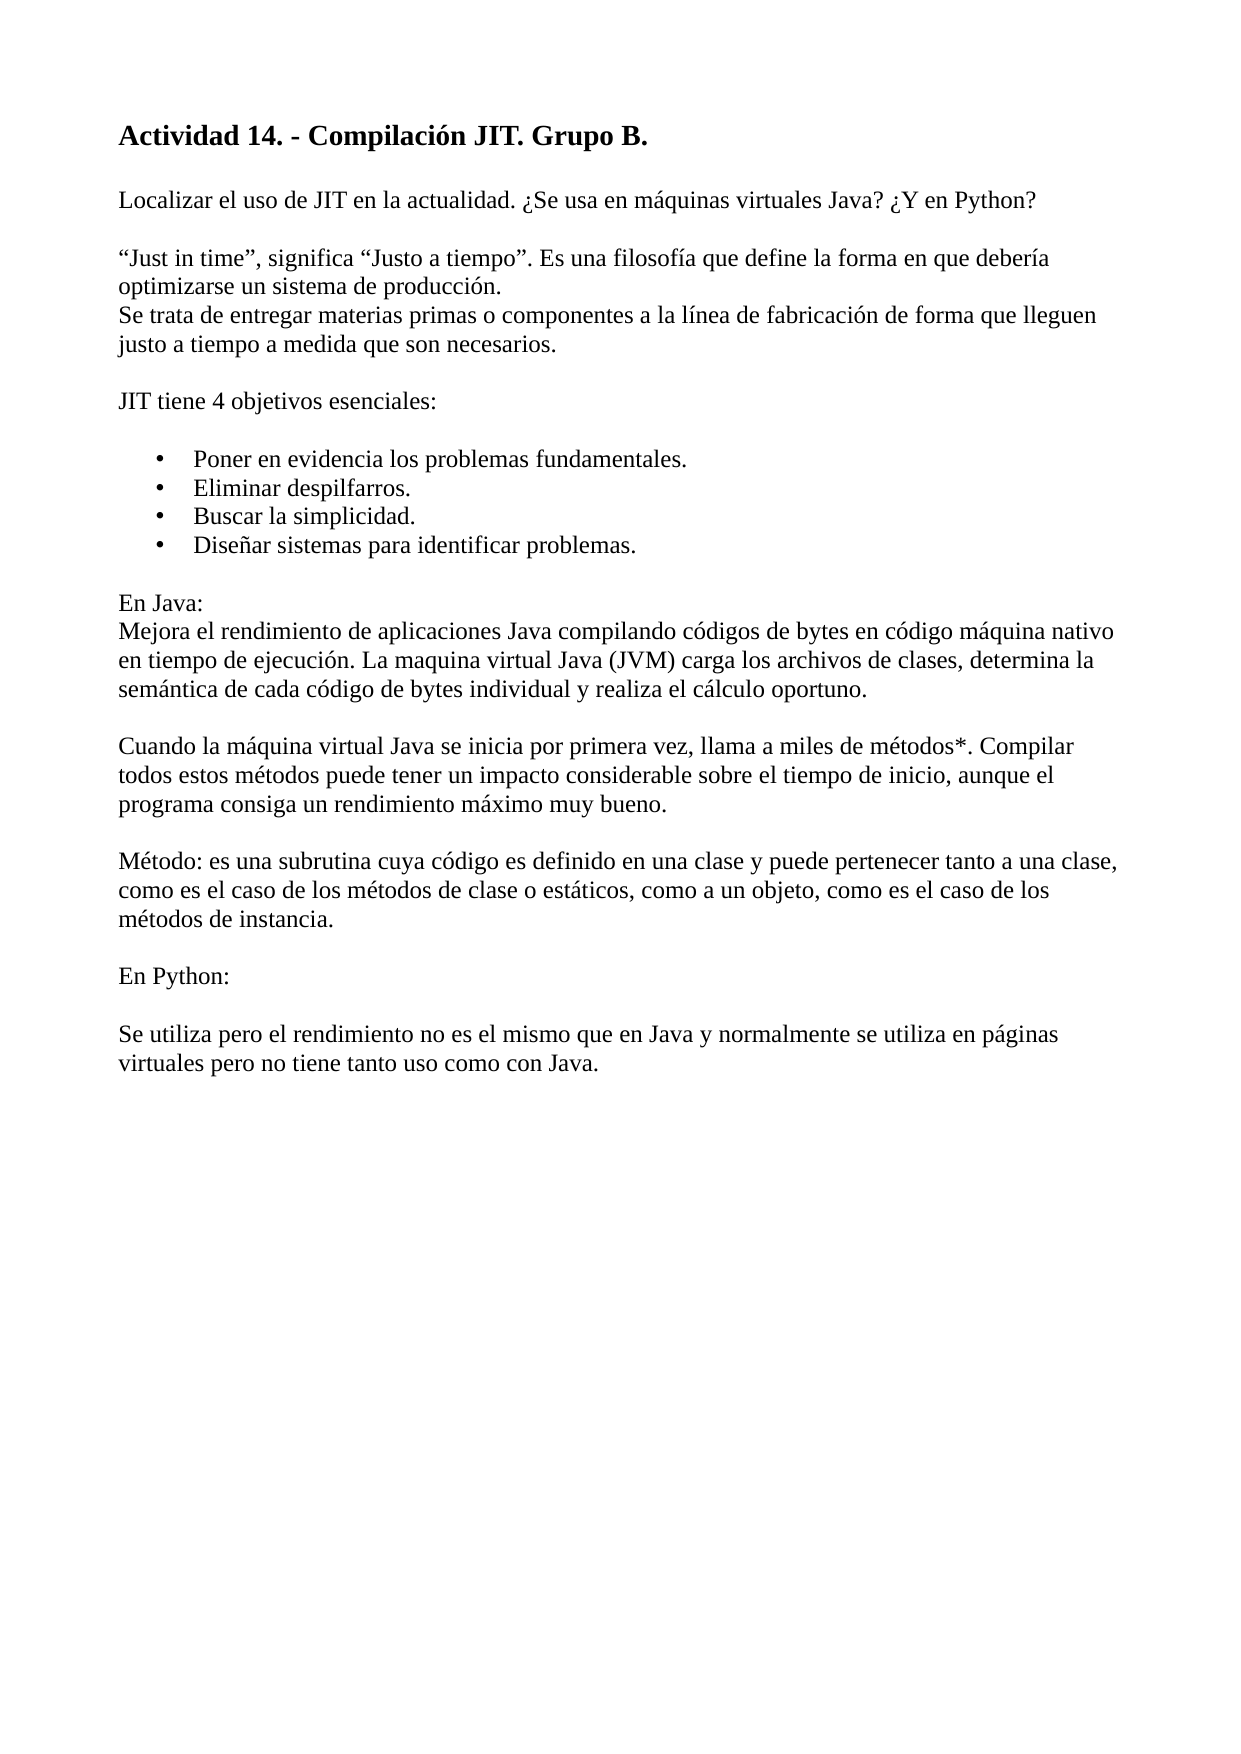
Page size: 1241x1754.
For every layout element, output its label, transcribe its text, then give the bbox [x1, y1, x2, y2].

text Se utiliza pero el rendimiento no es el mismo que en Java y normalmente se utiliza en páginas virtuales pero no tiene tanto uso como con Java. [118, 1019, 1122, 1076]
text Se trata de entregar materias primas o componentes a la línea de fabricación de forma que lleguen [118, 300, 1122, 329]
text Cuando la máquina virtual Java se inicia por primera vez, llama a miles de métodos*. Compilar todos estos métodos puede tener un impacto considerable sobre el tiempo de inicio, aunque el programa consiga un rendimiento máximo muy bueno. [118, 731, 1122, 818]
text En Java: [118, 588, 1122, 616]
text “Just in time”, significa “Justo a tiempo”. Es una filosofía que define la forma en que debería optimizarse un sistema de producción. [118, 243, 1122, 300]
list Eliminar despilfarros. [156, 473, 1122, 501]
list Buscar la simplicidad. [156, 501, 1122, 530]
text Método: es una subrutina cuya código es definido en una clase y puede pertenecer tanto a una clase, como es el caso de los métodos de clase o estáticos, como a un objeto, como es el caso de los métodos de instancia. [118, 846, 1122, 933]
text JIT tiene 4 objetivos esenciales: [118, 386, 1122, 415]
list Diseñar sistemas para identificar problemas. [156, 530, 1122, 559]
text Mejora el rendimiento de aplicaciones Java compilando códigos de bytes en código máquina nativo en tiempo de ejecución. La maquina virtual Java (JVM) carga los archivos de clases, determina la semántica de cada código de bytes individual y realiza el cálculo oportuno. [118, 616, 1122, 703]
text justo a tiempo a medida que son necesarios. [118, 329, 1122, 358]
text Actividad 14. - Compilación JIT. Grupo B. [118, 118, 1122, 152]
text En Python: [118, 961, 1122, 990]
text Localizar el uso de JIT en la actualidad. ¿Se usa en máquinas virtuales Java? ¿Y en Python? [118, 185, 1122, 214]
list Poner en evidencia los problemas fundamentales. [156, 444, 1122, 473]
